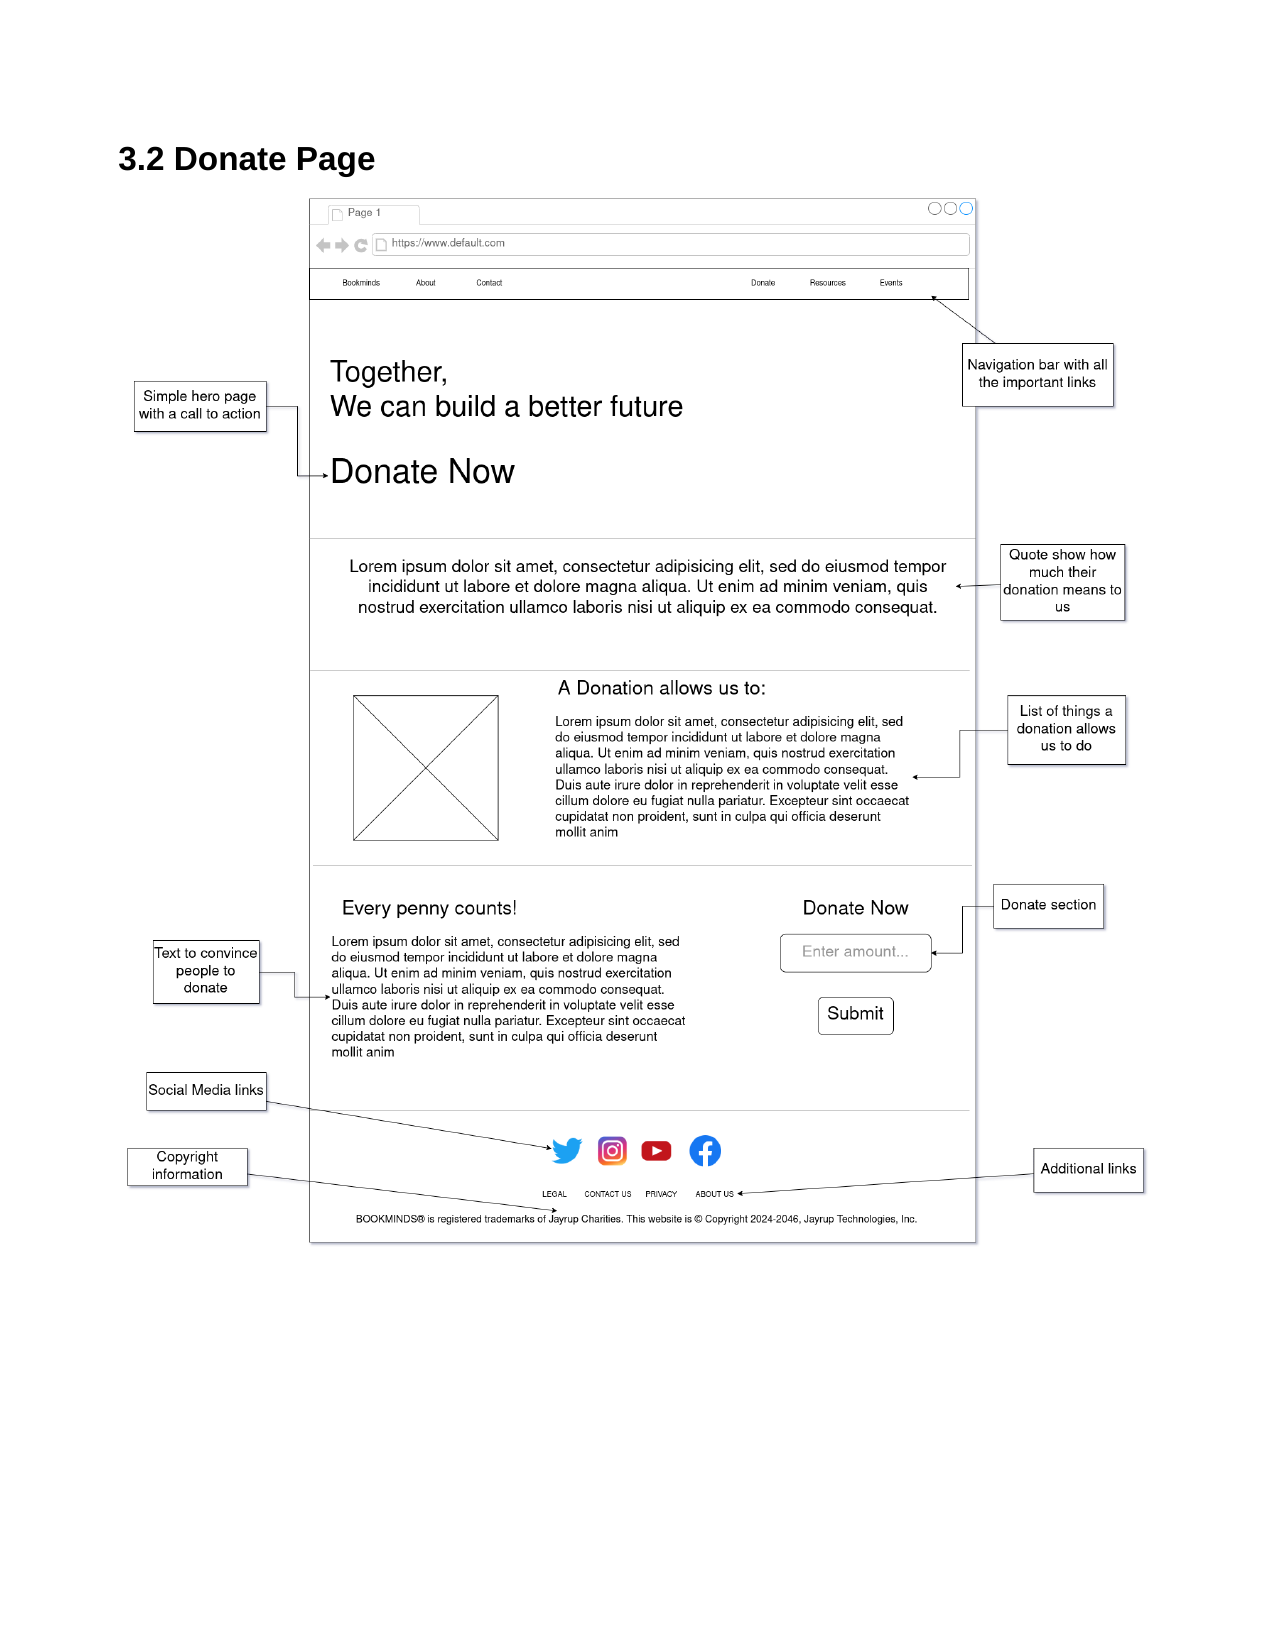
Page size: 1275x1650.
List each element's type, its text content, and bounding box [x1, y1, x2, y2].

picture [121, 192, 1154, 1253]
subtitle 3.2 Donate Page [118, 139, 1157, 177]
